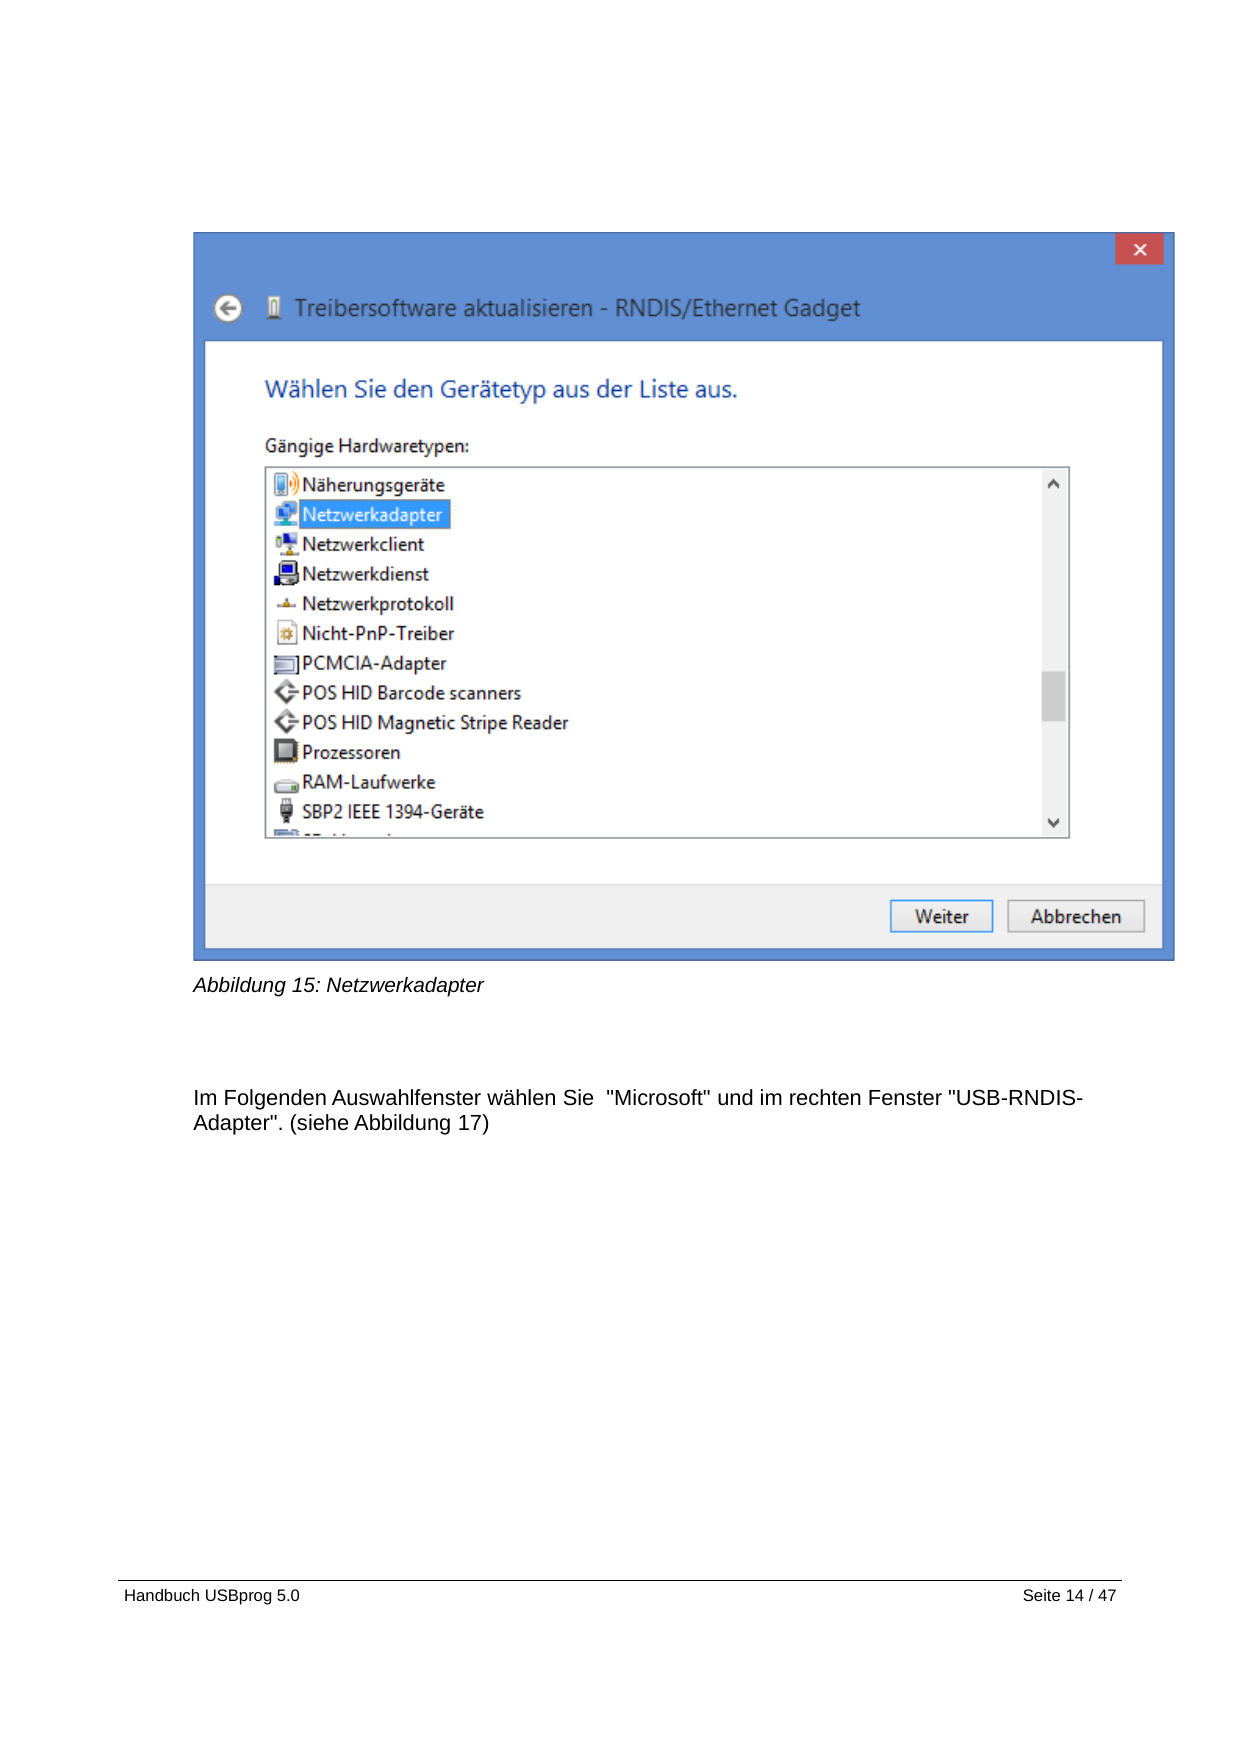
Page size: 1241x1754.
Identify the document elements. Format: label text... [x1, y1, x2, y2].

list Im Folgenden Auswahlfenster wählen Sie "Microsoft" und im rechten Fenster "USB-RNDIS-Adapter". (siehe Abbildung 17) [156, 1084, 1122, 1135]
list Abbildung 15: Netzwerkadapter [193, 961, 1174, 997]
picture [193, 232, 1175, 961]
